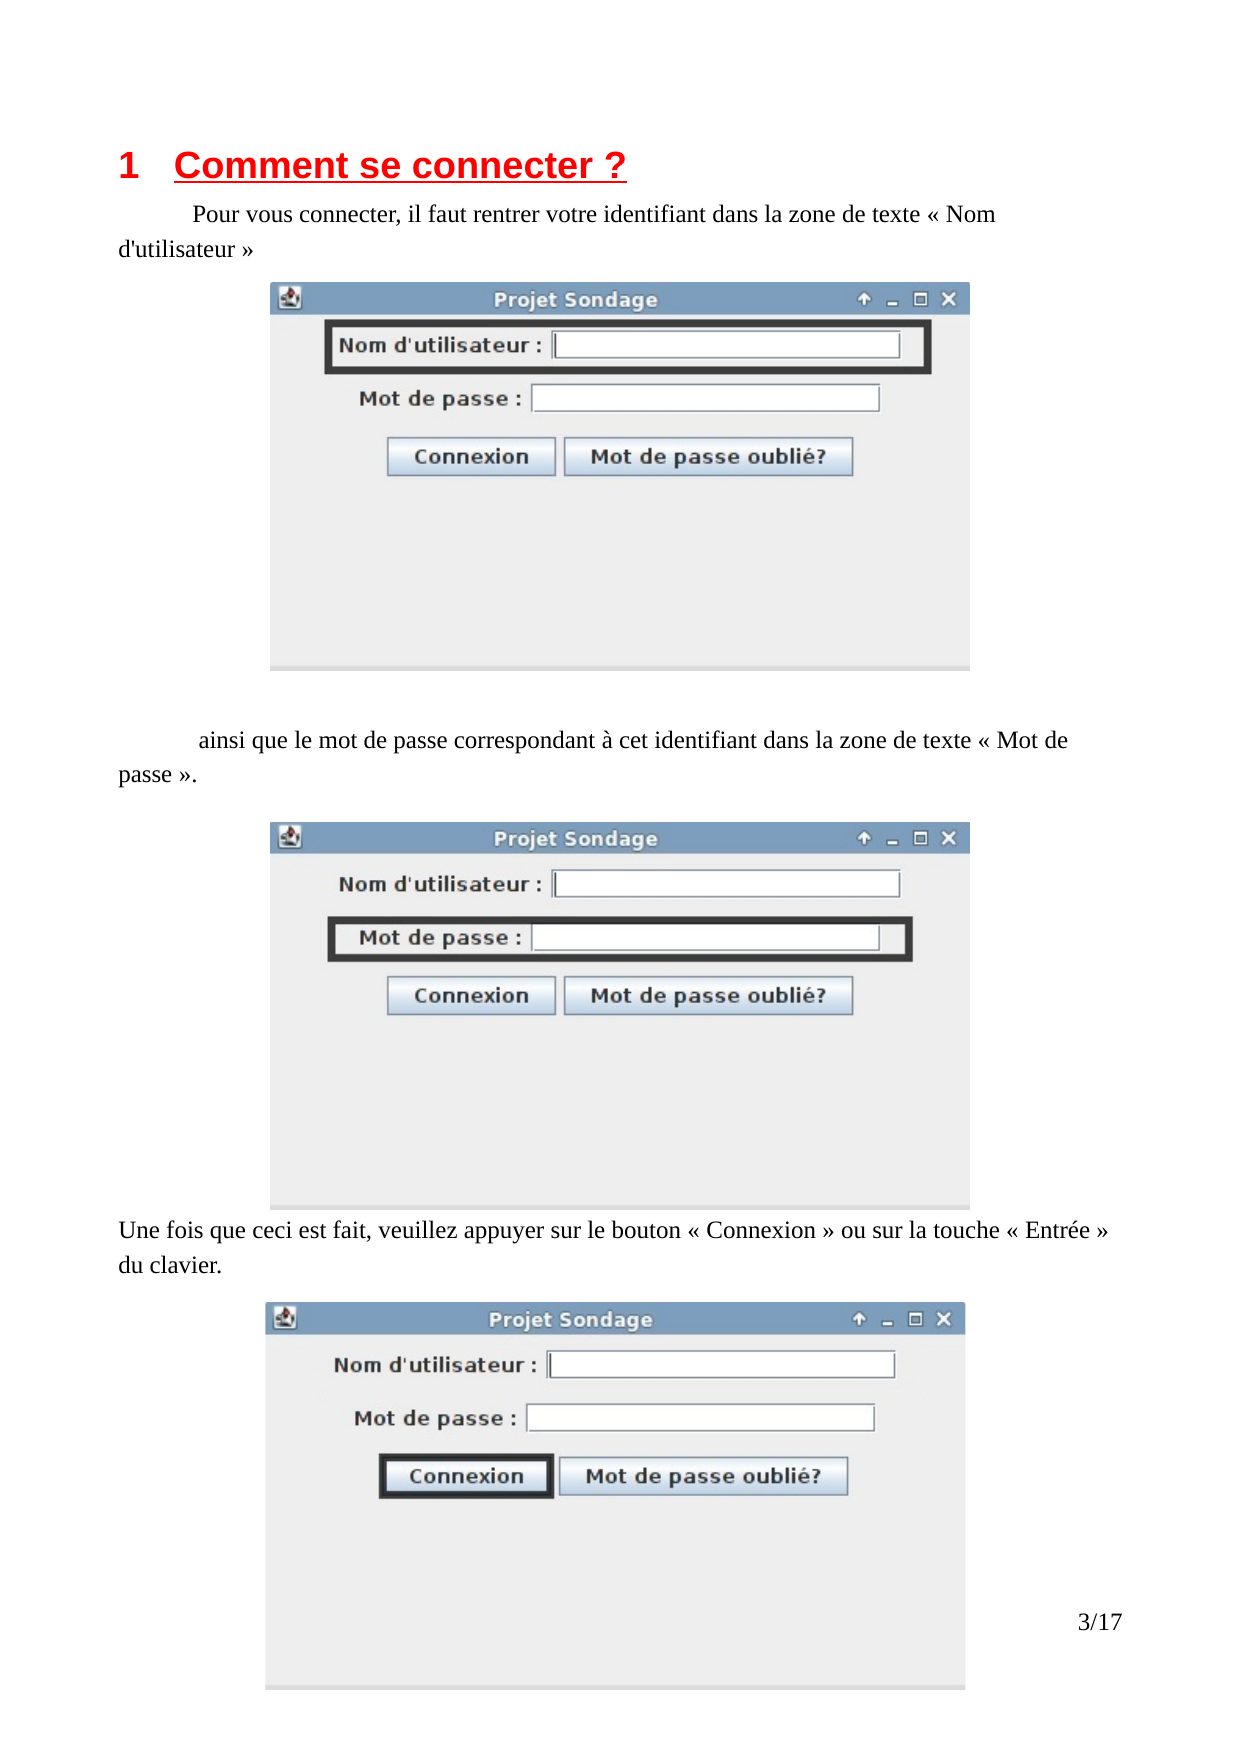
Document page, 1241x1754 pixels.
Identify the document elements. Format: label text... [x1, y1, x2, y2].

subtitle Comment se connecter ? [118, 143, 1122, 187]
text ainsi que le mot de passe correspondant à cet identifiant dans la zone de texte « Mot de passe ». [118, 725, 1122, 788]
picture [270, 282, 970, 671]
text Pour vous connecter, il faut rentrer votre identifiant dans la zone de texte « Nom d'utilisateur » [118, 199, 1122, 262]
picture [270, 822, 970, 1210]
picture [265, 1302, 966, 1690]
text Une fois que ceci est fait, veuillez appuyer sur le bouton « Connexion » ou sur la touche « Entrée » du clavier. [118, 809, 1122, 1278]
